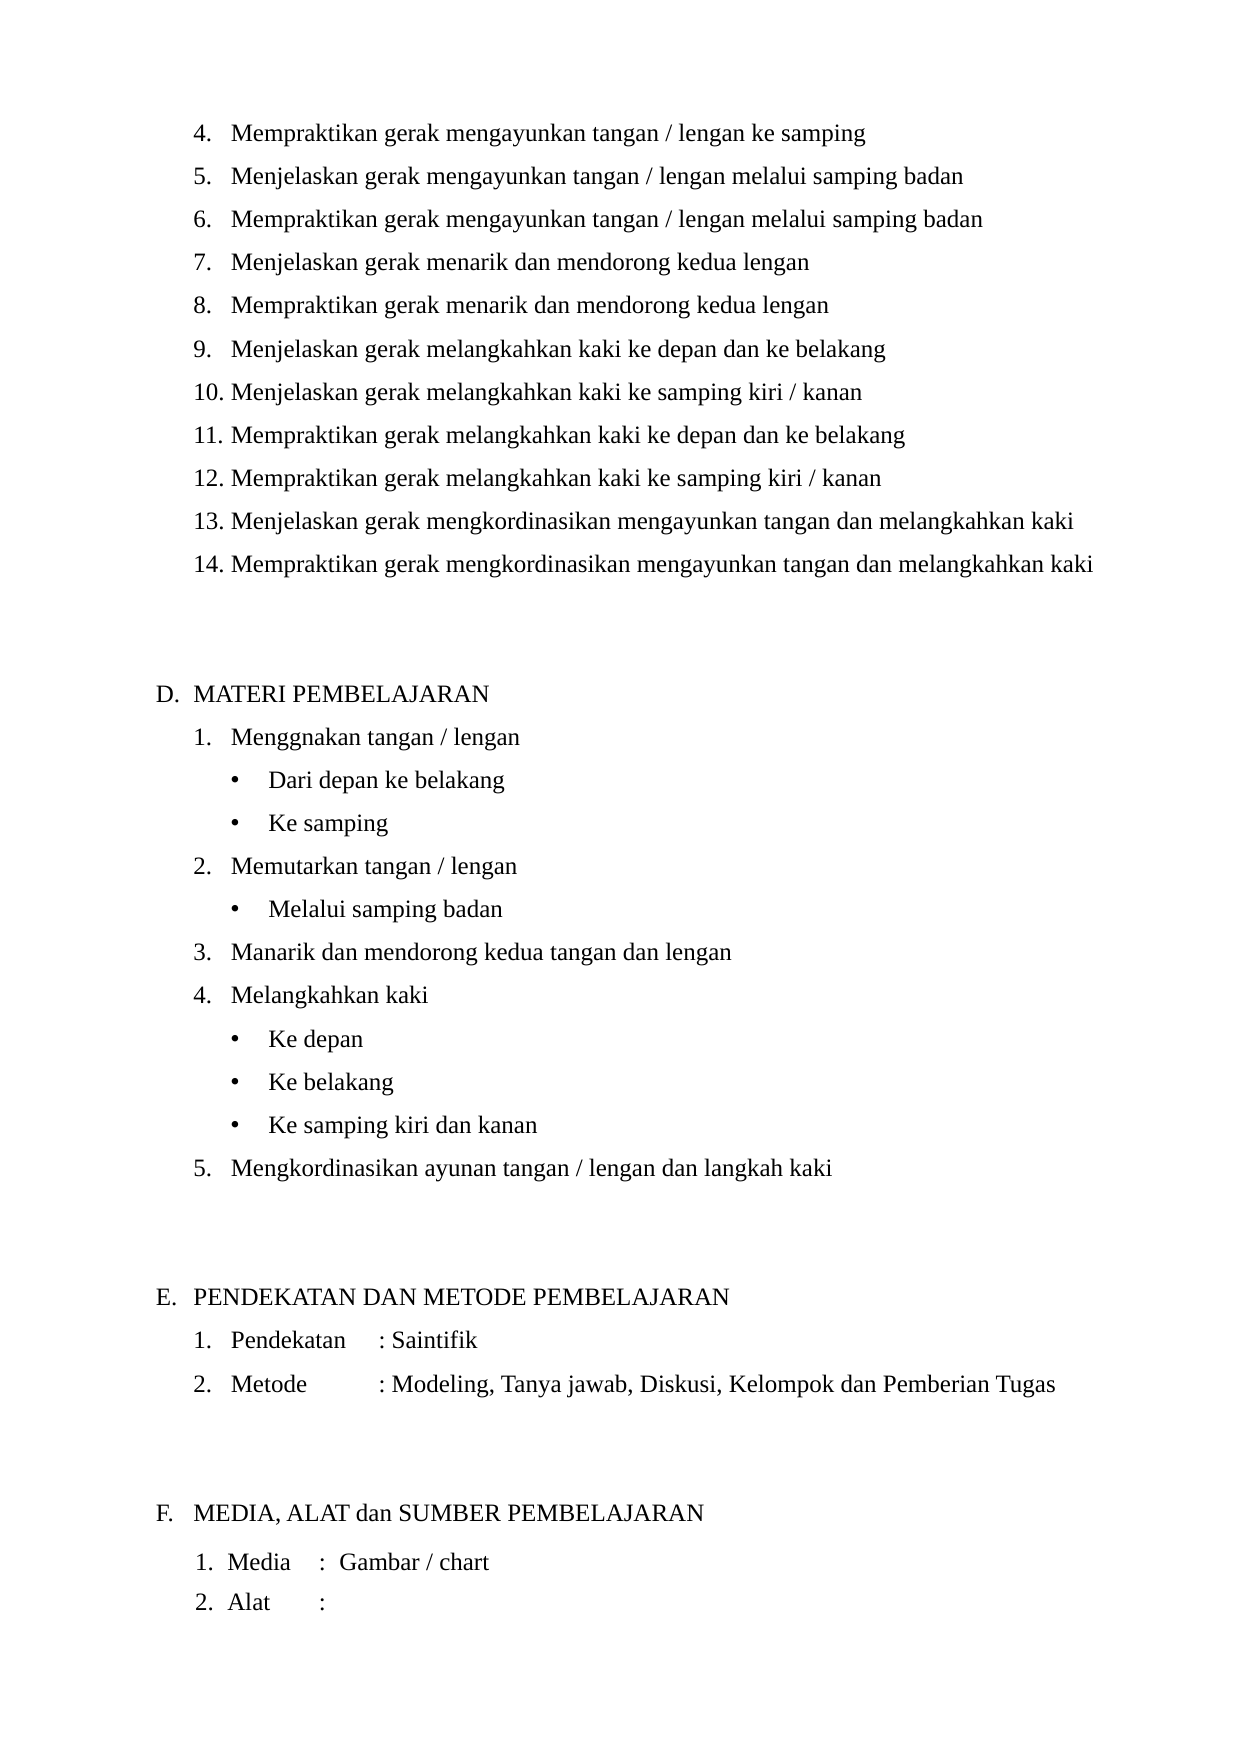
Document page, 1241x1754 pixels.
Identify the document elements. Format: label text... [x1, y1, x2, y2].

list Melalui samping badan [231, 894, 1122, 923]
list Menjelaskan gerak melangkahkan kaki ke samping kiri / kanan [193, 377, 1122, 406]
list Ke samping [231, 808, 1122, 837]
list Mengkordinasikan ayunan tangan / lengan dan langkah kaki [193, 1153, 1122, 1182]
list Menjelaskan gerak melangkahkan kaki ke depan dan ke belakang [193, 334, 1122, 362]
list Menjelaskan gerak mengkordinasikan mengayunkan tangan dan melangkahkan kaki [193, 506, 1122, 535]
table_header 1. [189, 1541, 221, 1581]
list Mempraktikan gerak mengayunkan tangan / lengan melalui samping badan [193, 204, 1122, 233]
list Metode : Modeling, Tanya jawab, Diskusi, Kelompok dan Pemberian Tugas [193, 1369, 1122, 1397]
list Mempraktikan gerak melangkahkan kaki ke depan dan ke belakang [193, 420, 1122, 449]
list MATERI PEMBELAJARAN [156, 679, 1122, 707]
table_cell : [313, 1581, 333, 1622]
list Melangkahkan kaki [193, 981, 1122, 1009]
list Manarik dan mendorong kedua tangan dan lengan [193, 937, 1122, 966]
list Mempraktikan gerak menarik dan mendorong kedua lengan [193, 291, 1122, 319]
list Memutarkan tangan / lengan [193, 851, 1122, 880]
list Menggnakan tangan / lengan [193, 722, 1122, 751]
list Pendekatan : Saintifik [193, 1326, 1122, 1354]
list Ke depan [231, 1024, 1122, 1052]
table_header : [313, 1541, 333, 1581]
table_header Gambar / chart [334, 1541, 1028, 1581]
list Mempraktikan gerak mengkordinasikan mengayunkan tangan dan melangkahkan kaki [193, 549, 1122, 578]
list MEDIA, ALAT dan SUMBER PEMBELAJARAN [156, 1498, 1122, 1527]
table_cell Alat [221, 1581, 313, 1622]
table_cell 2. [189, 1581, 221, 1622]
list Dari depan ke belakang [231, 765, 1122, 794]
table_cell [334, 1581, 1028, 1622]
list Mempraktikan gerak mengayunkan tangan / lengan ke samping [193, 118, 1122, 147]
list Ke samping kiri dan kanan [231, 1110, 1122, 1139]
list Menjelaskan gerak mengayunkan tangan / lengan melalui samping badan [193, 161, 1122, 190]
list Ke belakang [231, 1067, 1122, 1096]
list PENDEKATAN DAN METODE PEMBELAJARAN [156, 1282, 1122, 1311]
table_header Media [221, 1541, 313, 1581]
list Menjelaskan gerak menarik dan mendorong kedua lengan [193, 247, 1122, 276]
list Mempraktikan gerak melangkahkan kaki ke samping kiri / kanan [193, 463, 1122, 492]
